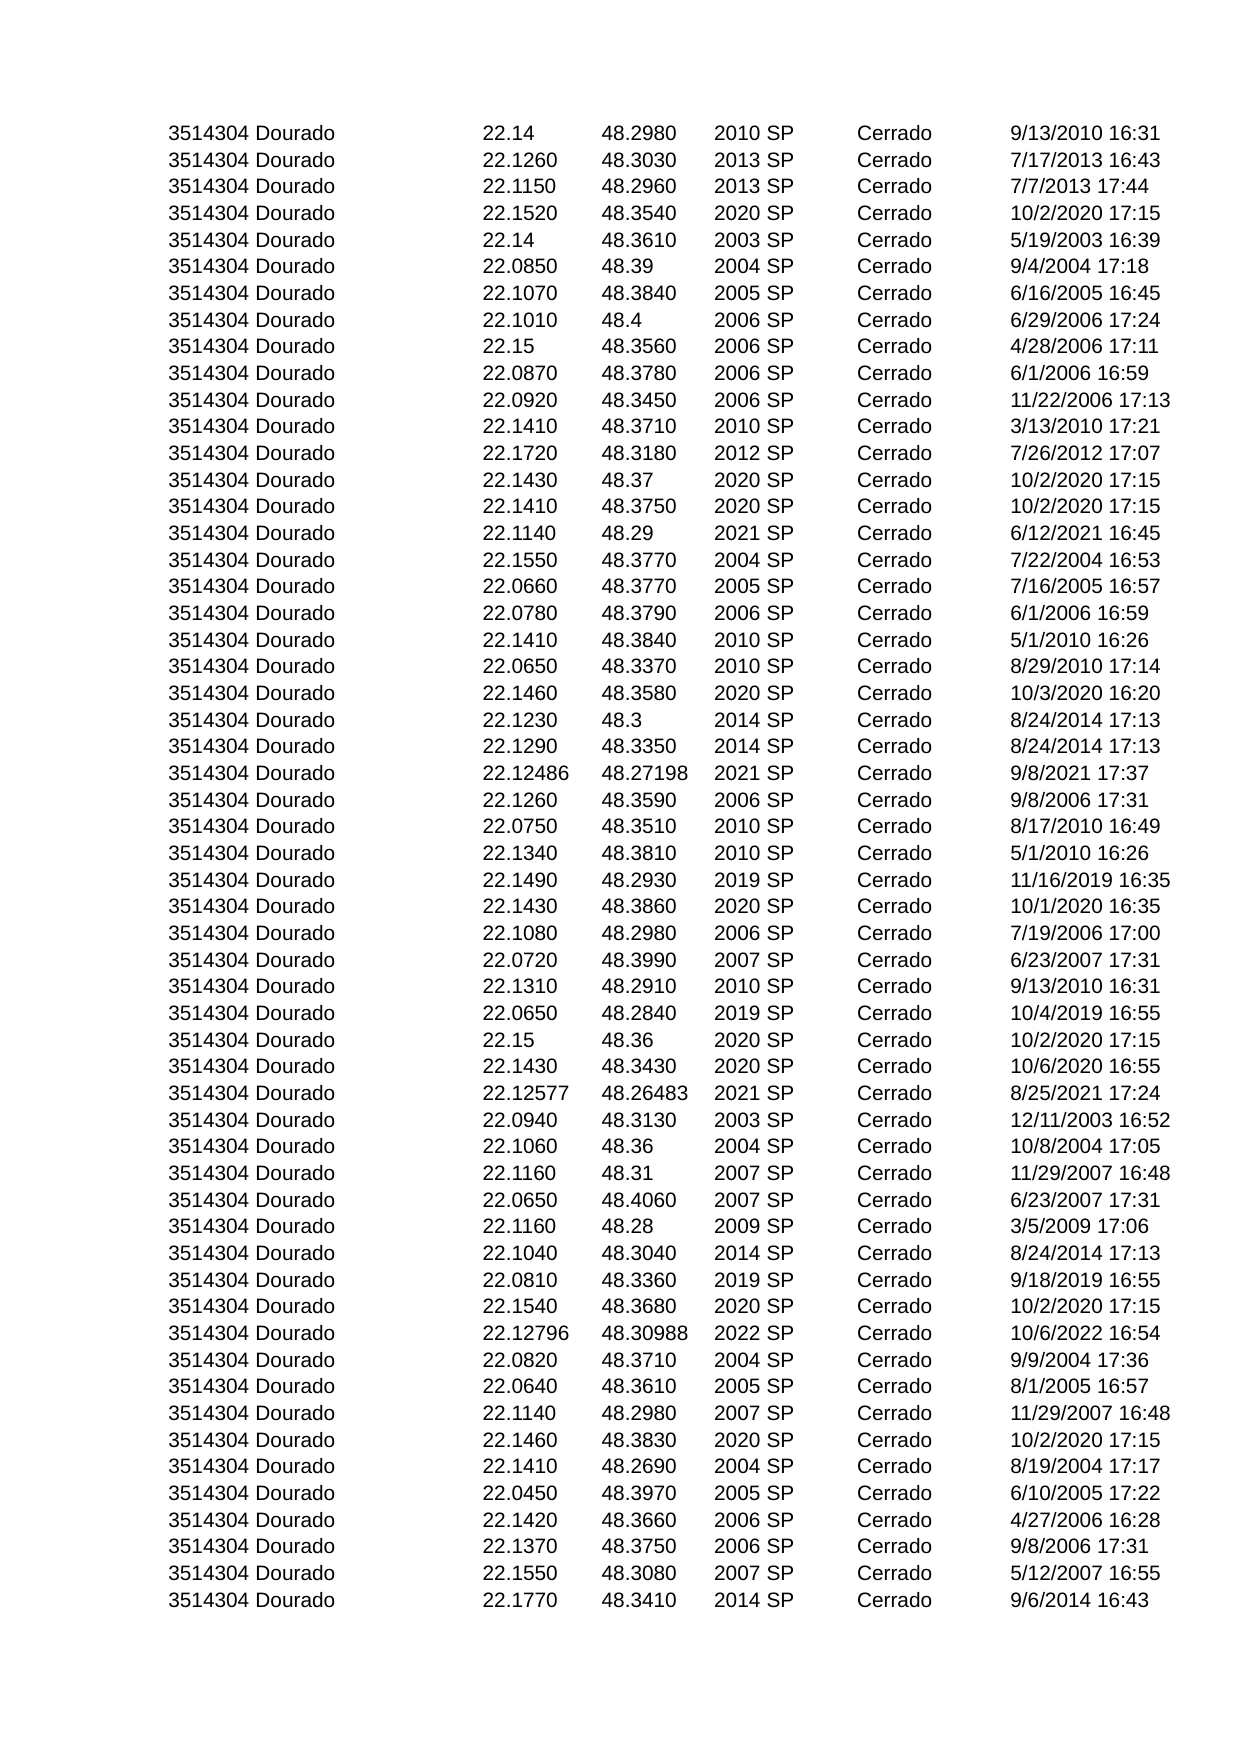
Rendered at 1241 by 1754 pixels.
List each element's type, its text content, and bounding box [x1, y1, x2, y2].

table_cell 2021 [700, 518, 763, 545]
table_cell 48.3510 [598, 811, 700, 838]
table_cell 3514304 [115, 1025, 252, 1051]
table_cell Dourado [252, 865, 479, 891]
table_cell Cerrado [854, 385, 1007, 411]
table_cell Cerrado [854, 545, 1007, 571]
table_cell SP [763, 1478, 854, 1505]
table_cell 22.1430 [479, 1051, 598, 1078]
table_cell 3514304 [115, 1211, 252, 1238]
table_cell Cerrado [854, 1451, 1007, 1478]
table_cell 3514304 [115, 571, 252, 598]
table_cell 22.12486 [479, 758, 598, 785]
table_cell SP [763, 865, 854, 891]
table_cell 22.0720 [479, 945, 598, 971]
table_cell 48.3810 [598, 838, 700, 865]
table_cell Dourado [252, 971, 479, 998]
table_cell Dourado [252, 1371, 479, 1398]
table_cell SP [763, 171, 854, 198]
table_cell 2010 [700, 838, 763, 865]
table_cell Dourado [252, 1505, 479, 1531]
table_cell 48.2910 [598, 971, 700, 998]
table_cell 22.1150 [479, 171, 598, 198]
table_cell 2006 [700, 1505, 763, 1531]
table_cell 6/23/2007 17:31 [1007, 1185, 1186, 1211]
table_cell 48.3660 [598, 1505, 700, 1531]
table_cell 8/29/2010 17:14 [1007, 651, 1186, 678]
table_cell SP [763, 1585, 854, 1611]
table_cell Cerrado [854, 865, 1007, 891]
table_cell 48.3680 [598, 1291, 700, 1318]
table_cell 22.1490 [479, 865, 598, 891]
table_cell 5/1/2010 16:26 [1007, 838, 1186, 865]
table_cell Dourado [252, 571, 479, 598]
table_cell 2006 [700, 598, 763, 625]
table_cell 22.1420 [479, 1505, 598, 1531]
table_cell SP [763, 651, 854, 678]
table_cell Dourado [252, 251, 479, 278]
table_cell 48.27198 [598, 758, 700, 785]
table_cell 22.1040 [479, 1238, 598, 1265]
table_cell 2006 [700, 305, 763, 331]
table_cell Dourado [252, 998, 479, 1025]
table_cell Cerrado [854, 1318, 1007, 1345]
table_cell 6/29/2006 17:24 [1007, 305, 1186, 331]
table_cell 48.3770 [598, 545, 700, 571]
table_cell SP [763, 145, 854, 171]
table_cell Cerrado [854, 1185, 1007, 1211]
table_cell 9/13/2010 16:31 [1007, 971, 1186, 998]
table_cell 3514304 [115, 1585, 252, 1611]
table_cell Cerrado [854, 838, 1007, 865]
table_cell 48.26483 [598, 1078, 700, 1105]
table_cell 22.1290 [479, 731, 598, 758]
table_cell 22.1060 [479, 1131, 598, 1158]
table_cell 22.12577 [479, 1078, 598, 1105]
table_cell 48.29 [598, 518, 700, 545]
table_cell SP [763, 705, 854, 731]
table_cell 3514304 [115, 1345, 252, 1371]
table_cell SP [763, 545, 854, 571]
table_cell 2013 [700, 145, 763, 171]
table_cell 8/24/2014 17:13 [1007, 1238, 1186, 1265]
table_cell 22.0850 [479, 251, 598, 278]
table_cell 9/8/2021 17:37 [1007, 758, 1186, 785]
table_cell SP [763, 1505, 854, 1531]
table_cell Dourado [252, 1185, 479, 1211]
table_cell 3514304 [115, 1531, 252, 1558]
table_cell 3514304 [115, 945, 252, 971]
table_cell 2021 [700, 758, 763, 785]
table_cell 22.1770 [479, 1585, 598, 1611]
table_cell 3514304 [115, 1425, 252, 1451]
table_cell Cerrado [854, 1371, 1007, 1398]
table_cell 3514304 [115, 865, 252, 891]
table_cell 9/6/2014 16:43 [1007, 1585, 1186, 1611]
table_cell 9/8/2006 17:31 [1007, 1531, 1186, 1558]
table_cell 3514304 [115, 385, 252, 411]
table_cell 22.1310 [479, 971, 598, 998]
table_cell Cerrado [854, 945, 1007, 971]
table_cell 6/10/2005 17:22 [1007, 1478, 1186, 1505]
table_cell Cerrado [854, 278, 1007, 305]
table_cell 3514304 [115, 625, 252, 651]
table_cell Cerrado [854, 705, 1007, 731]
table_cell Dourado [252, 1478, 479, 1505]
table_cell 8/24/2014 17:13 [1007, 731, 1186, 758]
table_cell SP [763, 625, 854, 651]
table_cell 48.3040 [598, 1238, 700, 1265]
table_cell Dourado [252, 1425, 479, 1451]
table_cell 10/2/2020 17:15 [1007, 465, 1186, 491]
table_cell SP [763, 971, 854, 998]
table_cell 7/7/2013 17:44 [1007, 171, 1186, 198]
table_cell 2006 [700, 358, 763, 385]
table_cell 48.28 [598, 1211, 700, 1238]
table_cell 3514304 [115, 1505, 252, 1531]
table_cell 2004 [700, 1451, 763, 1478]
table_cell 2007 [700, 1158, 763, 1185]
table_cell Dourado [252, 1238, 479, 1265]
table_cell 3514304 [115, 1105, 252, 1131]
table_cell 2020 [700, 465, 763, 491]
table_cell 10/1/2020 16:35 [1007, 891, 1186, 918]
table_cell 48.3990 [598, 945, 700, 971]
table_cell Dourado [252, 678, 479, 705]
table_cell Cerrado [854, 811, 1007, 838]
table_cell 48.3790 [598, 598, 700, 625]
table_cell 48.3180 [598, 438, 700, 465]
table_cell 2006 [700, 1531, 763, 1558]
table_cell 22.1430 [479, 891, 598, 918]
table_cell 3514304 [115, 1078, 252, 1105]
table_cell 48.3370 [598, 651, 700, 678]
table_cell 3514304 [115, 491, 252, 518]
table_cell 10/2/2020 17:15 [1007, 1291, 1186, 1318]
table_cell Dourado [252, 1398, 479, 1425]
table_cell 6/1/2006 16:59 [1007, 358, 1186, 385]
table_cell Dourado [252, 1025, 479, 1051]
table_cell 22.0820 [479, 1345, 598, 1371]
table_cell 3514304 [115, 145, 252, 171]
table_cell 3514304 [115, 465, 252, 491]
table_cell SP [763, 225, 854, 251]
table_cell 22.1540 [479, 1291, 598, 1318]
table_cell 3/5/2009 17:06 [1007, 1211, 1186, 1238]
table_cell 2013 [700, 171, 763, 198]
table_cell SP [763, 305, 854, 331]
table_cell 22.1520 [479, 198, 598, 225]
table_cell 22.0450 [479, 1478, 598, 1505]
table_cell 2009 [700, 1211, 763, 1238]
table_cell 3514304 [115, 1318, 252, 1345]
table_cell SP [763, 1078, 854, 1105]
table_cell 22.1720 [479, 438, 598, 465]
table_cell 2007 [700, 1185, 763, 1211]
table_cell 2019 [700, 1265, 763, 1291]
table_cell 3514304 [115, 1398, 252, 1425]
table_cell SP [763, 1158, 854, 1185]
table_cell Dourado [252, 1131, 479, 1158]
table_cell 2005 [700, 1371, 763, 1398]
table_cell 22.0920 [479, 385, 598, 411]
table_cell Cerrado [854, 225, 1007, 251]
table_cell 5/12/2007 16:55 [1007, 1558, 1186, 1585]
table_cell Dourado [252, 491, 479, 518]
table_cell 22.1260 [479, 145, 598, 171]
table_cell Dourado [252, 1318, 479, 1345]
table_cell 2006 [700, 331, 763, 358]
table_cell 48.3840 [598, 278, 700, 305]
table_cell Dourado [252, 1158, 479, 1185]
table_cell Cerrado [854, 1131, 1007, 1158]
table_cell SP [763, 1185, 854, 1211]
table_cell SP [763, 1105, 854, 1131]
table_cell 10/3/2020 16:20 [1007, 678, 1186, 705]
table_cell 48.3970 [598, 1478, 700, 1505]
table_cell 2014 [700, 1238, 763, 1265]
table_cell 22.1070 [479, 278, 598, 305]
table_cell Dourado [252, 705, 479, 731]
table_cell Cerrado [854, 198, 1007, 225]
table_cell Dourado [252, 838, 479, 865]
table_cell Cerrado [854, 1291, 1007, 1318]
table_cell Cerrado [854, 1238, 1007, 1265]
table_cell 22.14 [479, 118, 598, 145]
table_cell SP [763, 278, 854, 305]
table_cell 8/24/2014 17:13 [1007, 705, 1186, 731]
table_cell Dourado [252, 1265, 479, 1291]
table_cell Dourado [252, 731, 479, 758]
table_cell 48.36 [598, 1025, 700, 1051]
table_cell 3514304 [115, 1185, 252, 1211]
table_cell Cerrado [854, 145, 1007, 171]
table_cell 22.1550 [479, 545, 598, 571]
table_cell 48.31 [598, 1158, 700, 1185]
table_cell Cerrado [854, 1531, 1007, 1558]
table_cell 11/29/2007 16:48 [1007, 1158, 1186, 1185]
table_cell 2020 [700, 198, 763, 225]
table_cell 22.1460 [479, 1425, 598, 1451]
table_cell 4/27/2006 16:28 [1007, 1505, 1186, 1531]
table_cell 48.3840 [598, 625, 700, 651]
table_cell SP [763, 891, 854, 918]
table_cell 3514304 [115, 1131, 252, 1158]
table_cell 3514304 [115, 1451, 252, 1478]
table_cell SP [763, 465, 854, 491]
table_cell 3514304 [115, 705, 252, 731]
table_cell 6/16/2005 16:45 [1007, 278, 1186, 305]
table_cell 7/19/2006 17:00 [1007, 918, 1186, 945]
table_cell 48.3030 [598, 145, 700, 171]
table_cell Dourado [252, 1051, 479, 1078]
table_cell SP [763, 198, 854, 225]
table_cell Cerrado [854, 331, 1007, 358]
table_cell SP [763, 1211, 854, 1238]
table_cell 3514304 [115, 1265, 252, 1291]
table_cell Dourado [252, 358, 479, 385]
table_cell 3514304 [115, 1158, 252, 1185]
table_cell Dourado [252, 1211, 479, 1238]
table_cell Dourado [252, 145, 479, 171]
table_cell 5/1/2010 16:26 [1007, 625, 1186, 651]
table_cell 9/18/2019 16:55 [1007, 1265, 1186, 1291]
table_cell 48.3350 [598, 731, 700, 758]
table_cell 3514304 [115, 305, 252, 331]
table_cell 48.3590 [598, 785, 700, 811]
table_cell SP [763, 571, 854, 598]
table_cell Dourado [252, 1345, 479, 1371]
table_cell 3514304 [115, 1478, 252, 1505]
table_cell 22.0650 [479, 1185, 598, 1211]
table_cell 22.1010 [479, 305, 598, 331]
table_cell Cerrado [854, 1478, 1007, 1505]
table_cell SP [763, 331, 854, 358]
table_cell Cerrado [854, 598, 1007, 625]
table_cell 9/13/2010 16:31 [1007, 118, 1186, 145]
table_cell 48.3750 [598, 1531, 700, 1558]
table_cell 3514304 [115, 811, 252, 838]
table_cell 48.3770 [598, 571, 700, 598]
table_cell Cerrado [854, 571, 1007, 598]
table_cell SP [763, 251, 854, 278]
table_cell 22.1230 [479, 705, 598, 731]
table_cell SP [763, 385, 854, 411]
table_cell 22.0660 [479, 571, 598, 598]
table_cell 3514304 [115, 651, 252, 678]
table_cell SP [763, 918, 854, 945]
table_cell 48.3780 [598, 358, 700, 385]
table_cell 2019 [700, 998, 763, 1025]
table_cell 2020 [700, 678, 763, 705]
table_cell 2006 [700, 385, 763, 411]
table_cell 3514304 [115, 278, 252, 305]
table_cell Cerrado [854, 785, 1007, 811]
table_cell 48.3830 [598, 1425, 700, 1451]
table_cell 48.36 [598, 1131, 700, 1158]
table_cell SP [763, 1318, 854, 1345]
table_cell Dourado [252, 118, 479, 145]
table_cell Cerrado [854, 1051, 1007, 1078]
table_cell 2020 [700, 1051, 763, 1078]
table_cell 2003 [700, 1105, 763, 1131]
table_cell 48.39 [598, 251, 700, 278]
table_cell Cerrado [854, 1265, 1007, 1291]
table_cell 2007 [700, 945, 763, 971]
table_cell Dourado [252, 1105, 479, 1131]
table_cell 48.4 [598, 305, 700, 331]
table_cell 48.3710 [598, 411, 700, 438]
table_cell 48.2690 [598, 1451, 700, 1478]
table_cell SP [763, 358, 854, 385]
table_cell 2019 [700, 865, 763, 891]
table_cell Dourado [252, 625, 479, 651]
table_cell Cerrado [854, 731, 1007, 758]
table_cell Cerrado [854, 1558, 1007, 1585]
table_cell 7/26/2012 17:07 [1007, 438, 1186, 465]
table_cell 22.1550 [479, 1558, 598, 1585]
table_cell Dourado [252, 1078, 479, 1105]
table_cell 48.2980 [598, 1398, 700, 1425]
table_cell SP [763, 1131, 854, 1158]
table_cell 11/16/2019 16:35 [1007, 865, 1186, 891]
table_cell 22.0640 [479, 1371, 598, 1398]
table_cell SP [763, 945, 854, 971]
table_cell SP [763, 1371, 854, 1398]
table_cell Cerrado [854, 358, 1007, 385]
table_cell Dourado [252, 305, 479, 331]
table_cell 3514304 [115, 838, 252, 865]
table_cell 2005 [700, 278, 763, 305]
table_cell 22.15 [479, 1025, 598, 1051]
table_cell 2010 [700, 651, 763, 678]
table_cell 10/2/2020 17:15 [1007, 1425, 1186, 1451]
table_cell SP [763, 118, 854, 145]
table_cell 3514304 [115, 891, 252, 918]
table_cell Cerrado [854, 118, 1007, 145]
table_cell 2007 [700, 1398, 763, 1425]
table_cell 3514304 [115, 225, 252, 251]
table_cell SP [763, 1291, 854, 1318]
table_cell Dourado [252, 1558, 479, 1585]
table_cell 22.0940 [479, 1105, 598, 1131]
table_cell 11/22/2006 17:13 [1007, 385, 1186, 411]
table_cell Dourado [252, 758, 479, 785]
table_cell SP [763, 1345, 854, 1371]
table_cell 22.1140 [479, 1398, 598, 1425]
table_cell 2003 [700, 225, 763, 251]
table_cell 2004 [700, 1345, 763, 1371]
table_cell Cerrado [854, 171, 1007, 198]
table_cell Cerrado [854, 918, 1007, 945]
table_cell Cerrado [854, 1398, 1007, 1425]
table_cell Cerrado [854, 678, 1007, 705]
table_cell 48.3130 [598, 1105, 700, 1131]
table_cell 5/19/2003 16:39 [1007, 225, 1186, 251]
table_cell 22.1340 [479, 838, 598, 865]
table_cell Cerrado [854, 1211, 1007, 1238]
table_cell Dourado [252, 651, 479, 678]
table_cell SP [763, 1451, 854, 1478]
table_cell 10/6/2022 16:54 [1007, 1318, 1186, 1345]
table_cell 3514304 [115, 1371, 252, 1398]
table_cell 48.2960 [598, 171, 700, 198]
table_cell Cerrado [854, 1345, 1007, 1371]
table_cell Dourado [252, 331, 479, 358]
table_cell SP [763, 411, 854, 438]
table_cell 3514304 [115, 678, 252, 705]
table_cell 12/11/2003 16:52 [1007, 1105, 1186, 1131]
table_cell 48.3080 [598, 1558, 700, 1585]
table_cell 2010 [700, 971, 763, 998]
table_cell 8/25/2021 17:24 [1007, 1078, 1186, 1105]
table_cell 3514304 [115, 1051, 252, 1078]
table_cell 8/1/2005 16:57 [1007, 1371, 1186, 1398]
table_cell SP [763, 1265, 854, 1291]
table_cell 2007 [700, 1558, 763, 1585]
table_cell 22.0780 [479, 598, 598, 625]
table_cell 2022 [700, 1318, 763, 1345]
table_cell Cerrado [854, 411, 1007, 438]
table_cell 2014 [700, 705, 763, 731]
table_cell 7/22/2004 16:53 [1007, 545, 1186, 571]
table_cell 10/2/2020 17:15 [1007, 1025, 1186, 1051]
table_cell 22.0650 [479, 998, 598, 1025]
table_cell 3514304 [115, 1558, 252, 1585]
table_cell 3514304 [115, 171, 252, 198]
table_cell 2005 [700, 571, 763, 598]
table_cell 48.3540 [598, 198, 700, 225]
table_cell 22.1410 [479, 1451, 598, 1478]
table_cell 48.2840 [598, 998, 700, 1025]
table_cell 2010 [700, 625, 763, 651]
table_cell Cerrado [854, 971, 1007, 998]
table_cell 3514304 [115, 438, 252, 465]
table_cell 10/8/2004 17:05 [1007, 1131, 1186, 1158]
table_cell SP [763, 785, 854, 811]
table_cell Dourado [252, 438, 479, 465]
table_cell 22.1410 [479, 625, 598, 651]
table_cell 48.3560 [598, 331, 700, 358]
table_cell 3514304 [115, 545, 252, 571]
table_cell 22.0650 [479, 651, 598, 678]
table_cell 11/29/2007 16:48 [1007, 1398, 1186, 1425]
table_cell 3514304 [115, 411, 252, 438]
table_cell SP [763, 998, 854, 1025]
table_cell 22.0810 [479, 1265, 598, 1291]
table_cell 22.12796 [479, 1318, 598, 1345]
table_cell 8/19/2004 17:17 [1007, 1451, 1186, 1478]
table_cell Cerrado [854, 1158, 1007, 1185]
table_cell 6/1/2006 16:59 [1007, 598, 1186, 625]
table_cell Cerrado [854, 1505, 1007, 1531]
table_cell 2005 [700, 1478, 763, 1505]
table_cell Dourado [252, 1291, 479, 1318]
table_cell 22.14 [479, 225, 598, 251]
table_cell 7/16/2005 16:57 [1007, 571, 1186, 598]
table_cell 48.3860 [598, 891, 700, 918]
table_cell 10/2/2020 17:15 [1007, 198, 1186, 225]
table_cell 22.1140 [479, 518, 598, 545]
table_cell 2014 [700, 731, 763, 758]
table_cell 2004 [700, 1131, 763, 1158]
table_cell 3514304 [115, 251, 252, 278]
table_cell 3514304 [115, 785, 252, 811]
table_cell Dourado [252, 598, 479, 625]
table_cell 22.1460 [479, 678, 598, 705]
table_cell 22.1160 [479, 1158, 598, 1185]
table_cell 3514304 [115, 598, 252, 625]
table_cell 22.1080 [479, 918, 598, 945]
table_cell Dourado [252, 1531, 479, 1558]
table_cell SP [763, 1558, 854, 1585]
table_cell 22.15 [479, 331, 598, 358]
table_cell Cerrado [854, 651, 1007, 678]
table_cell 48.3360 [598, 1265, 700, 1291]
table_cell 3514304 [115, 731, 252, 758]
table_cell 4/28/2006 17:11 [1007, 331, 1186, 358]
table_cell Cerrado [854, 1025, 1007, 1051]
table_cell 2021 [700, 1078, 763, 1105]
table_cell 48.3450 [598, 385, 700, 411]
table_cell 3514304 [115, 118, 252, 145]
table_cell 48.3 [598, 705, 700, 731]
table_cell 2020 [700, 491, 763, 518]
table_cell 9/9/2004 17:36 [1007, 1345, 1186, 1371]
table_cell Dourado [252, 1585, 479, 1611]
table_cell 2010 [700, 118, 763, 145]
table_cell Cerrado [854, 438, 1007, 465]
table_cell SP [763, 811, 854, 838]
table_cell 48.3410 [598, 1585, 700, 1611]
table_cell Dourado [252, 891, 479, 918]
table_cell 2006 [700, 785, 763, 811]
table_cell SP [763, 1051, 854, 1078]
table_cell 22.1410 [479, 491, 598, 518]
table_cell Cerrado [854, 251, 1007, 278]
table_cell 6/23/2007 17:31 [1007, 945, 1186, 971]
table_cell Dourado [252, 171, 479, 198]
table_cell Dourado [252, 545, 479, 571]
table_cell SP [763, 758, 854, 785]
table_cell 48.3430 [598, 1051, 700, 1078]
table_cell 10/2/2020 17:15 [1007, 491, 1186, 518]
table_cell SP [763, 438, 854, 465]
table_cell 3514304 [115, 358, 252, 385]
table_cell SP [763, 491, 854, 518]
table_cell Dourado [252, 785, 479, 811]
table_cell 48.3750 [598, 491, 700, 518]
table_cell 48.30988 [598, 1318, 700, 1345]
table_cell SP [763, 598, 854, 625]
table_cell Cerrado [854, 1585, 1007, 1611]
table_cell Dourado [252, 518, 479, 545]
table_cell Dourado [252, 411, 479, 438]
table_cell Dourado [252, 278, 479, 305]
table_cell Dourado [252, 1451, 479, 1478]
table_cell 48.3710 [598, 1345, 700, 1371]
table_cell Cerrado [854, 1105, 1007, 1131]
table_cell Cerrado [854, 1078, 1007, 1105]
table_cell 48.3580 [598, 678, 700, 705]
table_cell Cerrado [854, 305, 1007, 331]
table_cell 8/17/2010 16:49 [1007, 811, 1186, 838]
table_cell 3514304 [115, 198, 252, 225]
table_cell 2010 [700, 411, 763, 438]
table_cell 22.0870 [479, 358, 598, 385]
table_cell 3514304 [115, 518, 252, 545]
table_cell 9/4/2004 17:18 [1007, 251, 1186, 278]
table_cell 10/6/2020 16:55 [1007, 1051, 1186, 1078]
table_cell 22.1260 [479, 785, 598, 811]
table_cell SP [763, 1425, 854, 1451]
table_cell SP [763, 838, 854, 865]
table_cell 6/12/2021 16:45 [1007, 518, 1186, 545]
table_cell 7/17/2013 16:43 [1007, 145, 1186, 171]
table_cell 2004 [700, 545, 763, 571]
table_cell SP [763, 678, 854, 705]
table_cell 2020 [700, 1025, 763, 1051]
table_cell SP [763, 1025, 854, 1051]
table_cell Cerrado [854, 491, 1007, 518]
table_cell 2014 [700, 1585, 763, 1611]
table_cell 22.0750 [479, 811, 598, 838]
table_cell Cerrado [854, 465, 1007, 491]
table_cell 9/8/2006 17:31 [1007, 785, 1186, 811]
table_cell 48.2980 [598, 918, 700, 945]
table_cell 2010 [700, 811, 763, 838]
table_cell 2020 [700, 891, 763, 918]
table_cell 48.2930 [598, 865, 700, 891]
table_cell 10/4/2019 16:55 [1007, 998, 1186, 1025]
table_cell 3514304 [115, 758, 252, 785]
table_cell Dourado [252, 811, 479, 838]
table_cell Cerrado [854, 758, 1007, 785]
table_cell Cerrado [854, 891, 1007, 918]
table_cell 22.1430 [479, 465, 598, 491]
table_cell 48.2980 [598, 118, 700, 145]
table_cell 48.37 [598, 465, 700, 491]
table_cell 2006 [700, 918, 763, 945]
table_cell Cerrado [854, 998, 1007, 1025]
table_cell 48.3610 [598, 1371, 700, 1398]
table_cell Dourado [252, 918, 479, 945]
table_cell Dourado [252, 198, 479, 225]
table_cell SP [763, 1398, 854, 1425]
table_cell 3514304 [115, 918, 252, 945]
table_cell Dourado [252, 225, 479, 251]
table_cell 2020 [700, 1291, 763, 1318]
table_cell Dourado [252, 385, 479, 411]
table_cell 48.3610 [598, 225, 700, 251]
table_cell 48.4060 [598, 1185, 700, 1211]
table_cell 3514304 [115, 1238, 252, 1265]
table_cell 22.1370 [479, 1531, 598, 1558]
table_cell 2004 [700, 251, 763, 278]
table_cell 3514304 [115, 331, 252, 358]
table_cell 2020 [700, 1425, 763, 1451]
table_cell 22.1410 [479, 411, 598, 438]
table_cell SP [763, 518, 854, 545]
table_cell 2012 [700, 438, 763, 465]
table_cell 3514304 [115, 971, 252, 998]
table_cell 3514304 [115, 998, 252, 1025]
table_cell SP [763, 1531, 854, 1558]
table_cell Cerrado [854, 625, 1007, 651]
table_cell Cerrado [854, 1425, 1007, 1451]
table_cell Cerrado [854, 518, 1007, 545]
table_cell Dourado [252, 945, 479, 971]
table_cell 3/13/2010 17:21 [1007, 411, 1186, 438]
table_cell SP [763, 731, 854, 758]
table_cell 22.1160 [479, 1211, 598, 1238]
table_cell 3514304 [115, 1291, 252, 1318]
table_cell Dourado [252, 465, 479, 491]
table_cell SP [763, 1238, 854, 1265]
